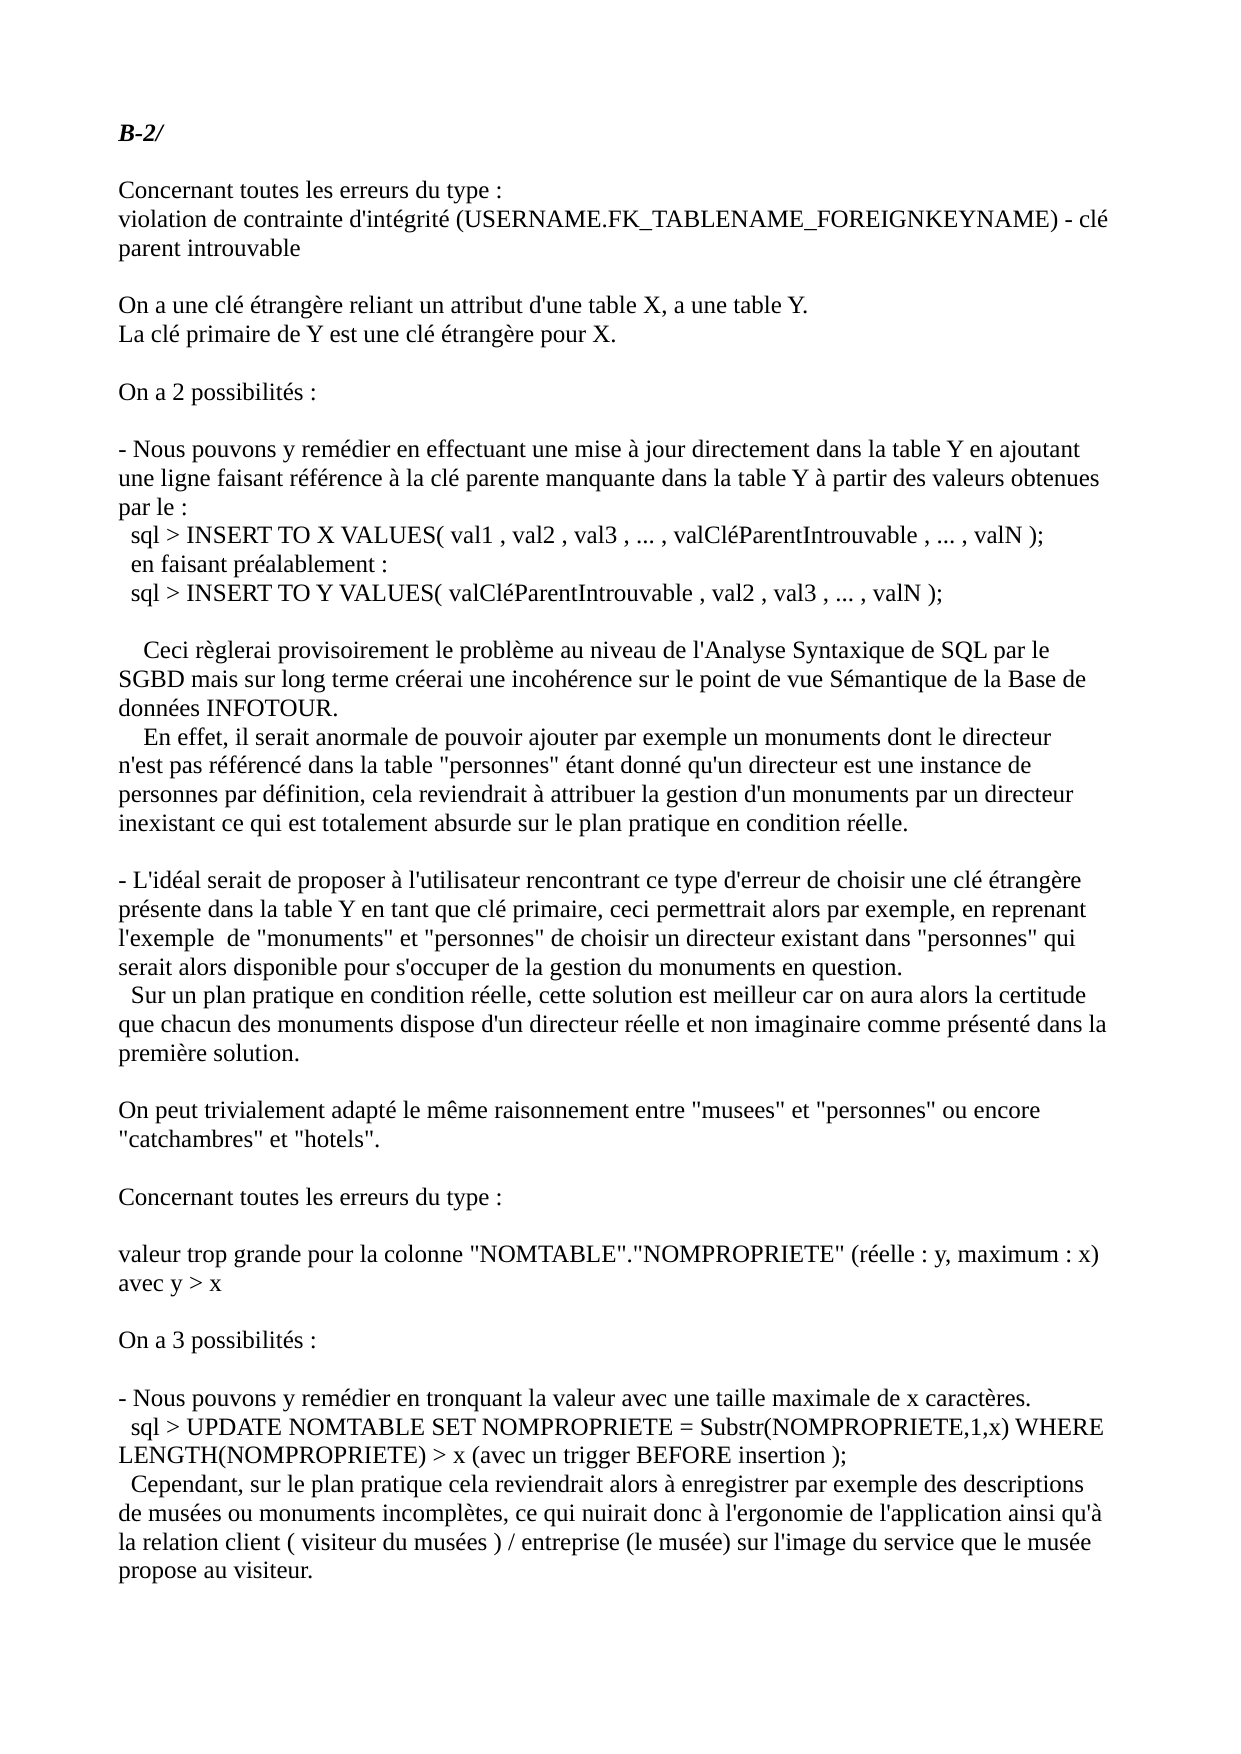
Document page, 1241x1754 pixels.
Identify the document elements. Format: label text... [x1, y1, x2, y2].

text sql > UPDATE NOMTABLE SET NOMPROPRIETE = Substr(NOMPROPRIETE,1,x) WHERE LENGTH(NOMPROPRIETE) > x (avec un trigger BEFORE insertion ); [118, 1412, 1122, 1469]
text On a une clé étrangère reliant un attribut d'une table X, a une table Y. [118, 291, 1122, 319]
text On a 2 possibilités : [118, 377, 1122, 406]
text Ceci règlerai provisoirement le problème au niveau de l'Analyse Syntaxique de SQL par le SGBD mais sur long terme créerai une incohérence sur le point de vue Sémantique de la Base de données INFOTOUR. [118, 636, 1122, 722]
text violation de contrainte d'intégrité (USERNAME.FK_TABLENAME_FOREIGNKEYNAME) - clé parent introuvable [118, 204, 1122, 262]
text On a 3 possibilités : [118, 1326, 1122, 1354]
text sql > INSERT TO Y VALUES( valCléParentIntrouvable , val2 , val3 , ... , valN ); [118, 578, 1122, 607]
text - L'idéal serait de proposer à l'utilisateur rencontrant ce type d'erreur de choisir une clé étrangère présente dans la table Y en tant que clé primaire, ceci permettrait alors par exemple, en reprenant l'exemple de "monuments" et "personnes" de choisir un directeur existant dans "personnes" qui serait alors disponible pour s'occuper de la gestion du monuments en question. [118, 866, 1122, 981]
text Concernant toutes les erreurs du type : [118, 1182, 1122, 1211]
text La clé primaire de Y est une clé étrangère pour X. [118, 319, 1122, 348]
text Concernant toutes les erreurs du type : [118, 176, 1122, 204]
text - Nous pouvons y remédier en tronquant la valeur avec une taille maximale de x caractères. [118, 1383, 1122, 1412]
text - Nous pouvons y remédier en effectuant une mise à jour directement dans la table Y en ajoutant une ligne faisant référence à la clé parente manquante dans la table Y à partir des valeurs obtenues par le : [118, 434, 1122, 521]
text En effet, il serait anormale de pouvoir ajouter par exemple un monuments dont le directeur n'est pas référencé dans la table "personnes" étant donné qu'un directeur est une instance de personnes par définition, cela reviendrait à attribuer la gestion d'un monuments par un directeur inexistant ce qui est totalement absurde sur le plan pratique en condition réelle. [118, 722, 1122, 837]
text sql > INSERT TO X VALUES( val1 , val2 , val3 , ... , valCléParentIntrouvable , ... , valN ); [118, 521, 1122, 549]
text On peut trivialement adapté le même raisonnement entre "musees" et "personnes" ou encore "catchambres" et "hotels". [118, 1096, 1122, 1153]
text valeur trop grande pour la colonne "NOMTABLE"."NOMPROPRIETE" (réelle : y, maximum : x) avec y > x [118, 1239, 1122, 1297]
text en faisant préalablement : [118, 549, 1122, 578]
text Sur un plan pratique en condition réelle, cette solution est meilleur car on aura alors la certitude que chacun des monuments dispose d'un directeur réelle et non imaginaire comme présenté dans la première solution. [118, 981, 1122, 1067]
text B-2/ [118, 118, 1122, 147]
text Cependant, sur le plan pratique cela reviendrait alors à enregistrer par exemple des descriptions de musées ou monuments incomplètes, ce qui nuirait donc à l'ergonomie de l'application ainsi qu'à la relation client ( visiteur du musées ) / entreprise (le musée) sur l'image du service que le musée propose au visiteur. [118, 1469, 1122, 1584]
